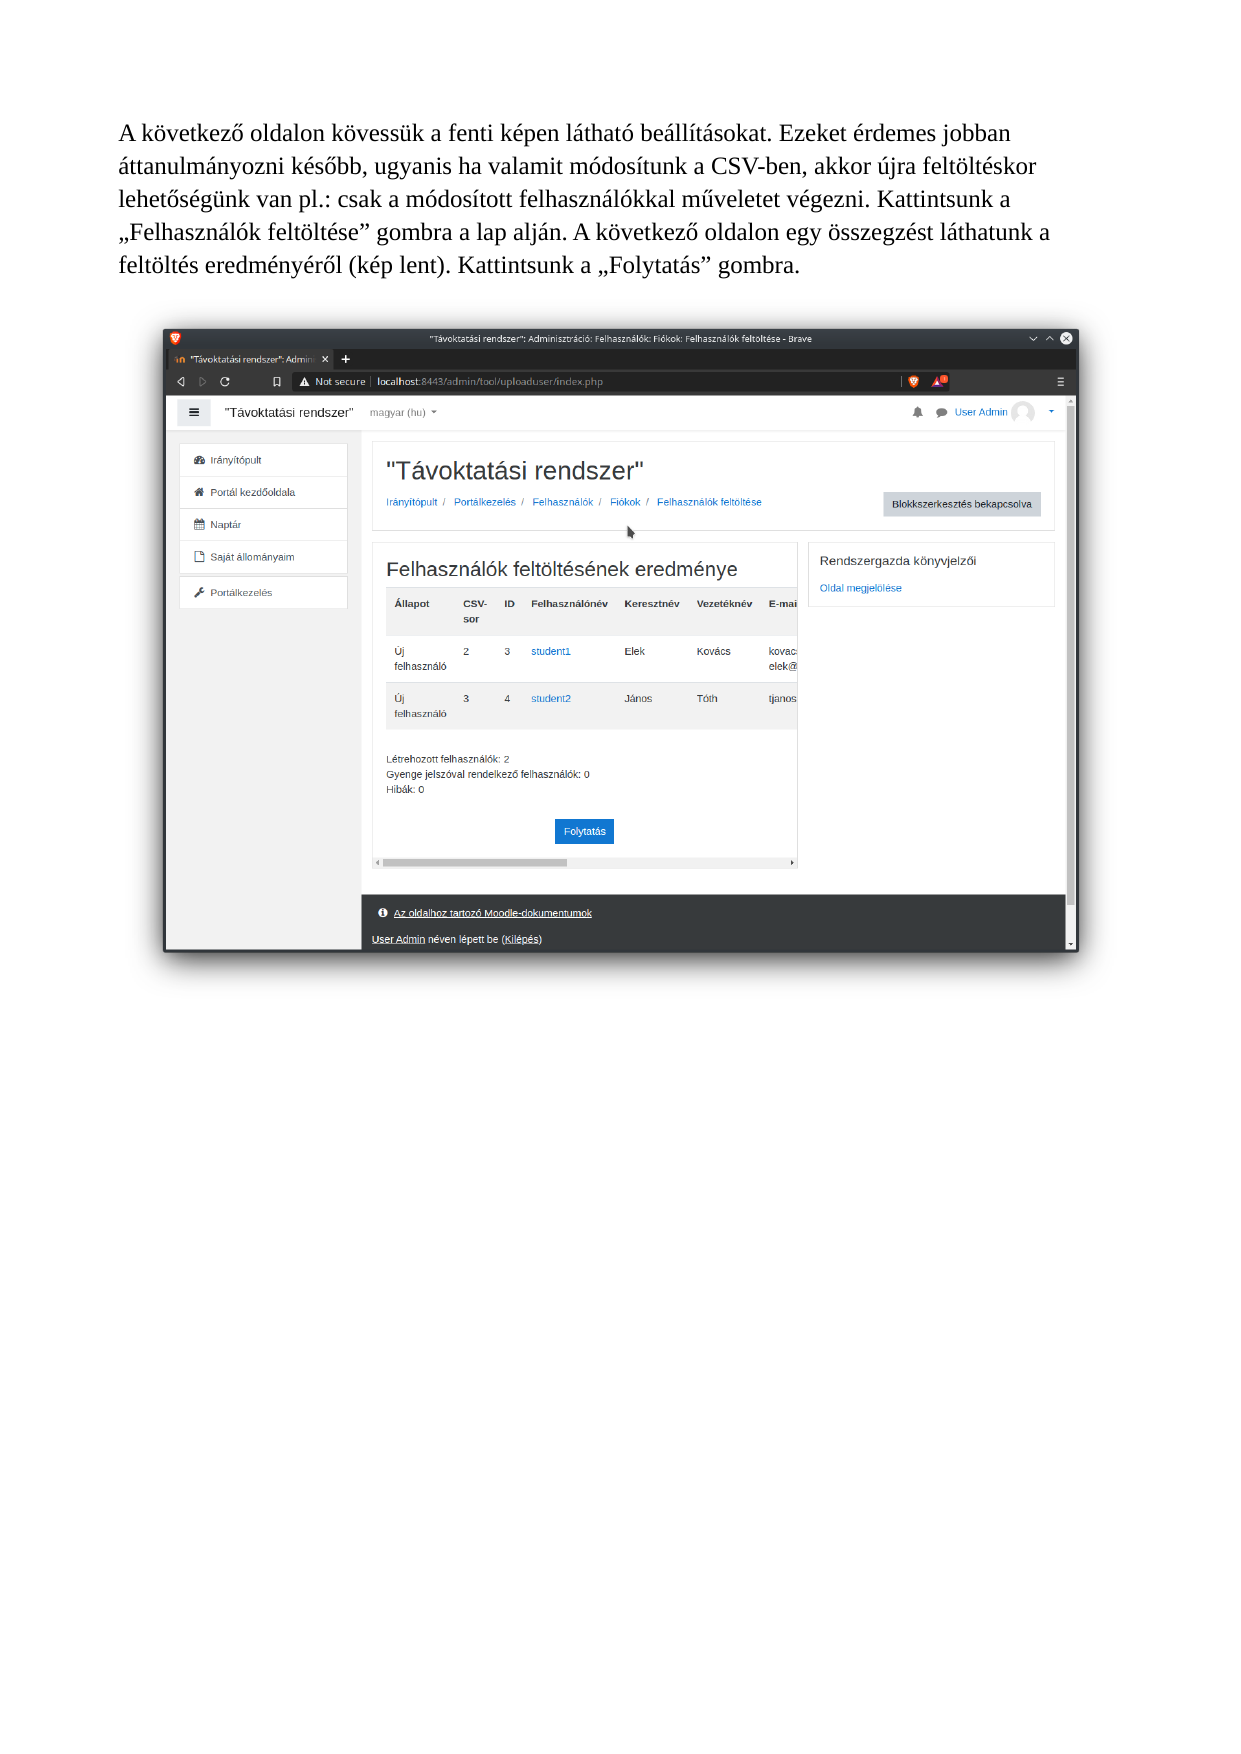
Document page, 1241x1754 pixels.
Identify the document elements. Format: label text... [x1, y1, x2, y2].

text A következő oldalon kövessük a fenti képen látható beállításokat. Ezeket érdemes jobban áttanulmányozni később, ugyanis ha valamit módosítunk a CSV-ben, akkor újra feltöltéskor lehetőségünk van pl.: csak a módosított felhasználókkal műveletet végezni. Kattintsunk a „Felhasználók feltöltése” gombra a lap alján. A következő oldalon egy összegzést láthatunk a feltöltés eredményéről (kép lent). Kattintsunk a „Folytatás” gombra. [118, 118, 1122, 279]
picture [118, 292, 1123, 1005]
